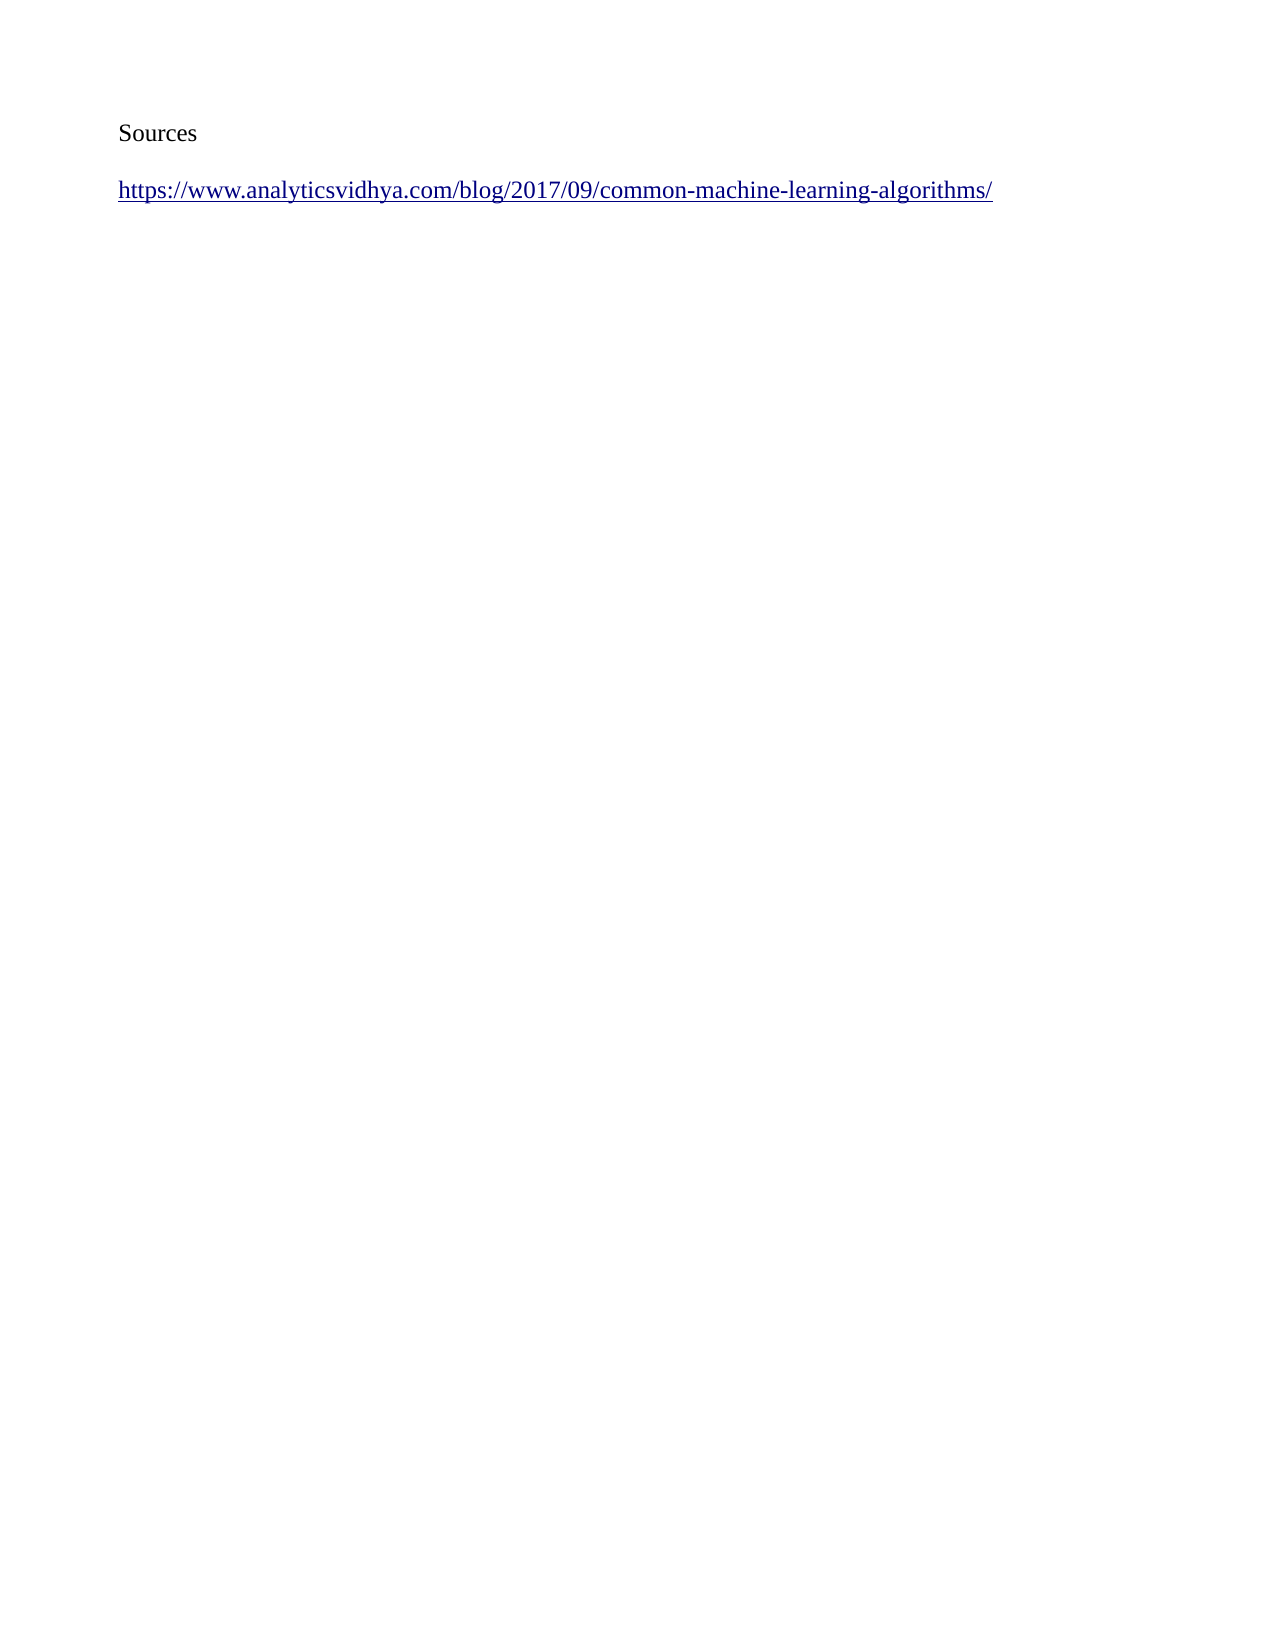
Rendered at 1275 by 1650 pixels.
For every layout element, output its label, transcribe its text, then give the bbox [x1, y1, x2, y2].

text https://www.analyticsvidhya.com/blog/2017/09/common-machine-learning-algorithms/ [118, 176, 1157, 204]
text Sources [118, 118, 1157, 147]
